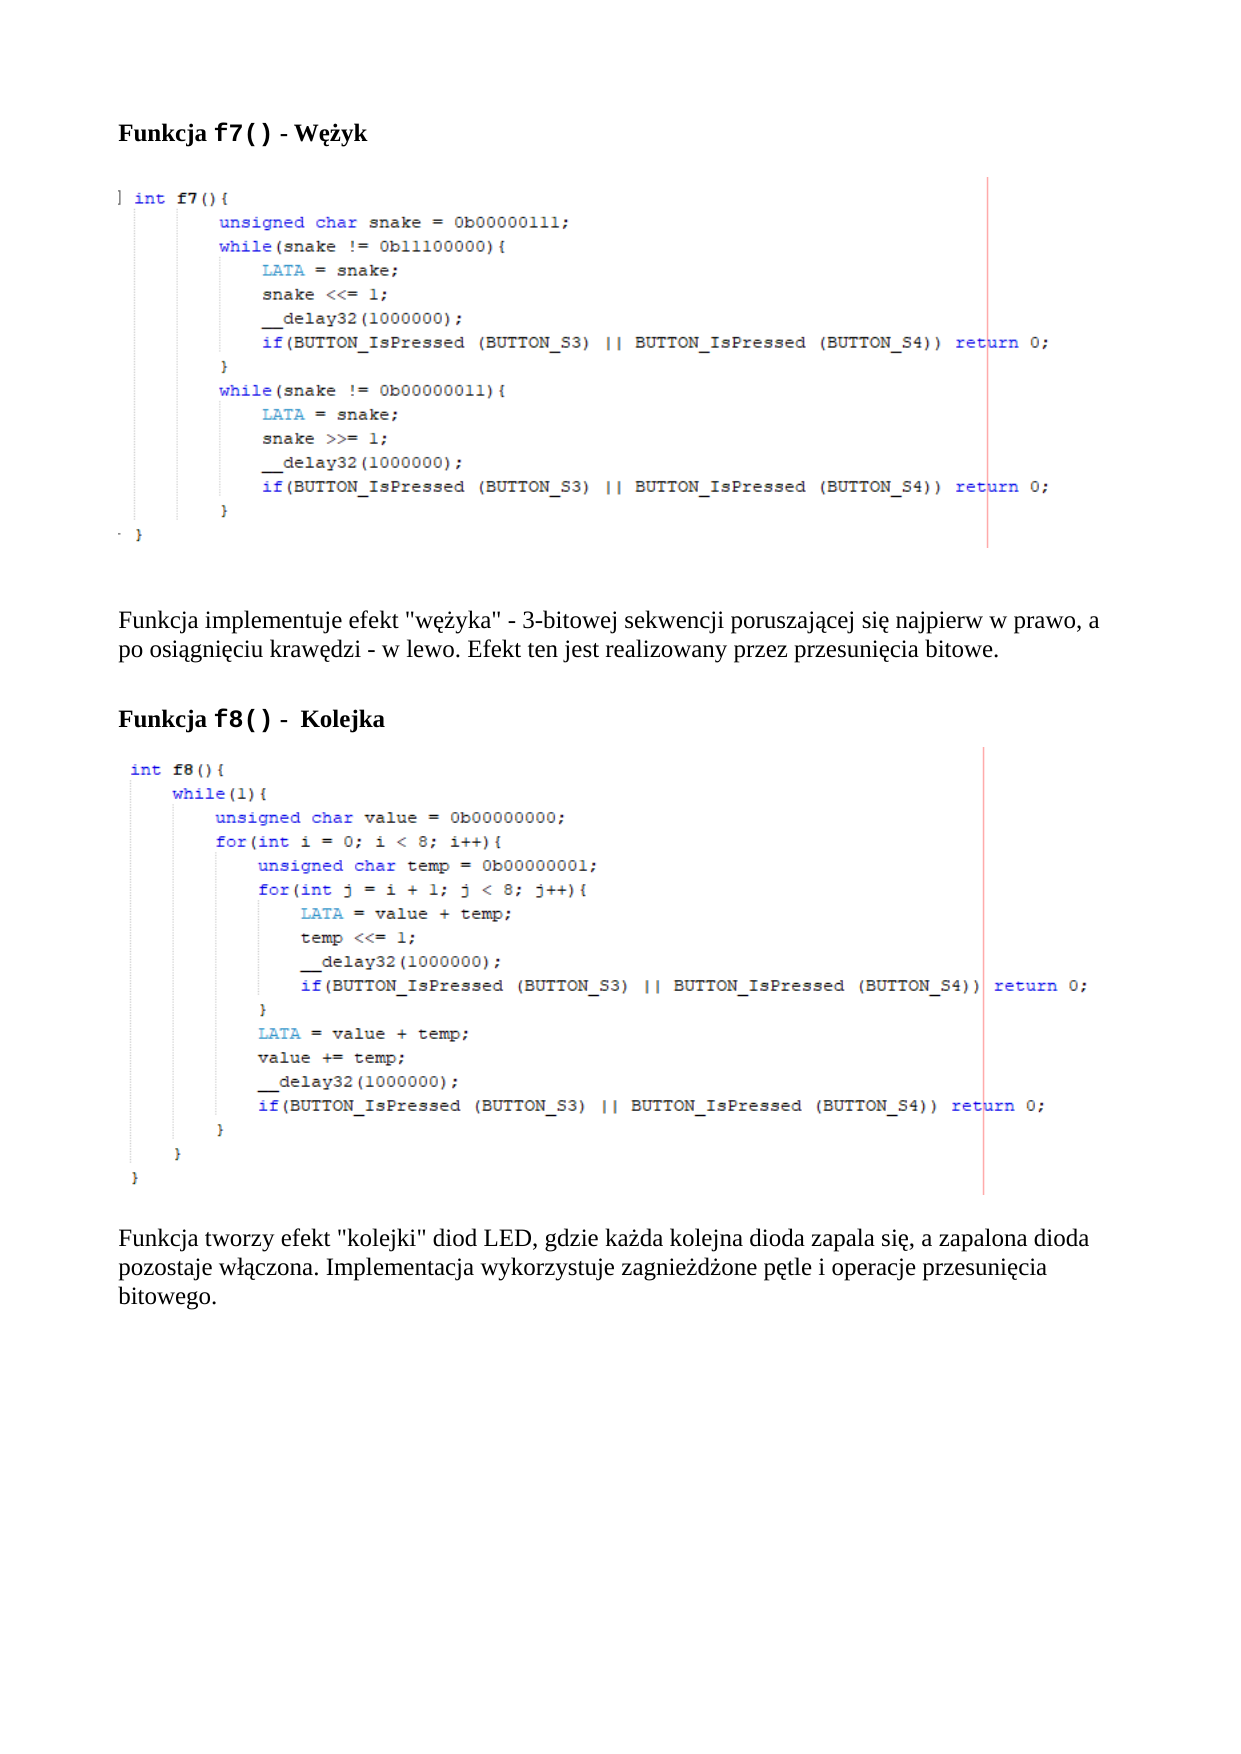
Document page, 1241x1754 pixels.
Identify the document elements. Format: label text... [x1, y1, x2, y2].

subtitle Funkcja f8() - Kolejka [118, 704, 1122, 735]
text Funkcja tworzy efekt "kolejki" diod LED, gdzie każda kolejna dioda zapala się, a zapalona dioda pozostaje włączona. Implementacja wykorzystuje zagnieżdżone pętle i operacje przesunięcia bitowego. [118, 1223, 1122, 1310]
text Funkcja implementuje efekt "wężyka" - 3-bitowej sekwencji poruszającej się najpierw w prawo, a po osiągnięciu krawędzi - w lewo. Efekt ten jest realizowany przez przesunięcia bitowe. [118, 605, 1122, 663]
picture [118, 747, 1123, 1195]
picture [118, 177, 1123, 548]
text Funkcja f7() - Wężyk [118, 118, 1122, 149]
